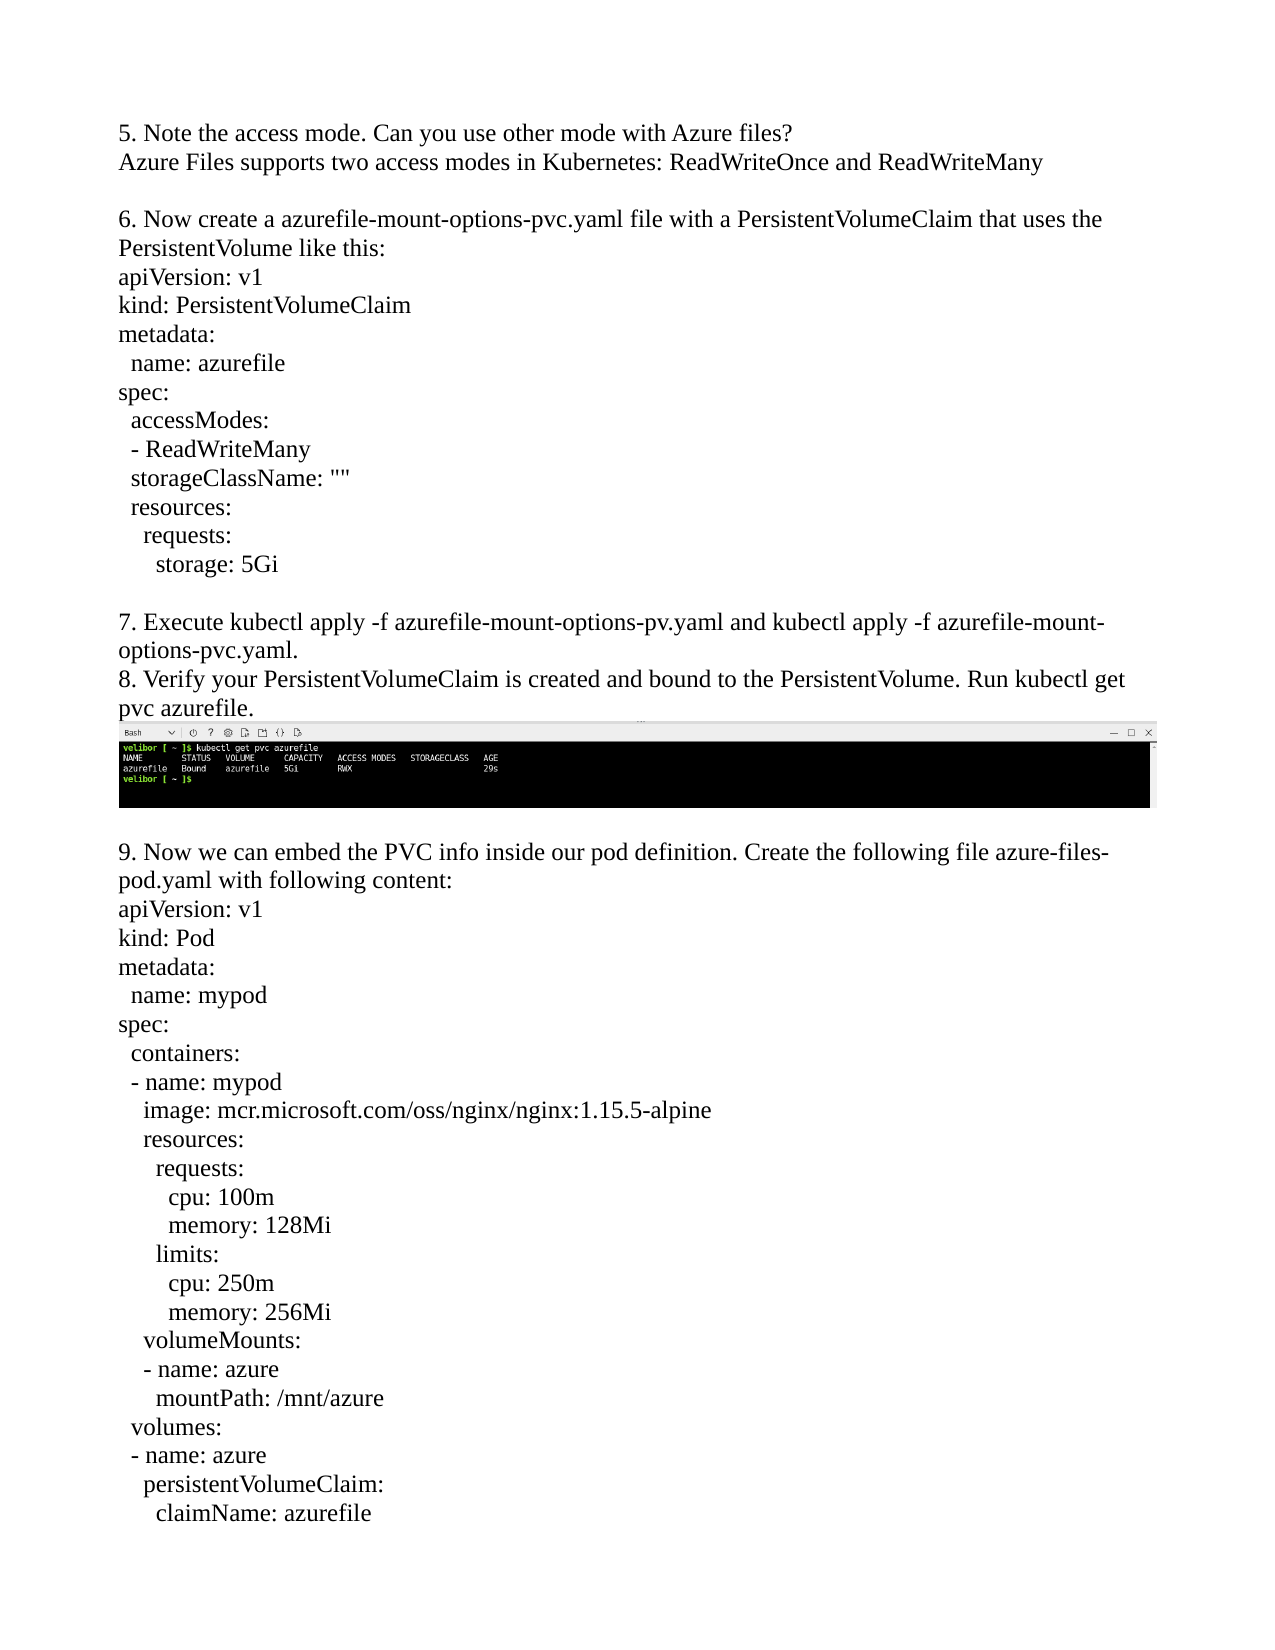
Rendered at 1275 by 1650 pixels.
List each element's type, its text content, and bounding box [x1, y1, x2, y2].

text kind: Pod [118, 923, 1157, 952]
text volumeMounts: [118, 1325, 1157, 1354]
picture [118, 721, 1157, 808]
text persistentVolumeClaim: [118, 1469, 1157, 1498]
text requests: [118, 1153, 1157, 1182]
text name: azurefile [118, 348, 1157, 377]
text - name: azure [118, 1354, 1157, 1383]
text - name: azure [118, 1440, 1157, 1469]
text kind: PersistentVolumeClaim [118, 291, 1157, 319]
text spec: [118, 1009, 1157, 1038]
text name: mypod [118, 980, 1157, 1009]
text metadata: [118, 319, 1157, 348]
text accessModes: [118, 406, 1157, 434]
text 7. Execute kubectl apply -f azurefile-mount-options-pv.yaml and kubectl apply -f azurefile-mount-options-pvc.yaml. [118, 607, 1157, 664]
text volumes: [118, 1412, 1157, 1440]
text cpu: 100m [118, 1182, 1157, 1210]
text mountPath: /mnt/azure [118, 1383, 1157, 1412]
text resources: [118, 1124, 1157, 1153]
text 9. Now we can embed the PVC info inside our pod definition. Create the following file azure-files-pod.yaml with following content: [118, 837, 1157, 894]
text resources: [118, 492, 1157, 521]
text storage: 5Gi [118, 549, 1157, 578]
text 8. Verify your PersistentVolumeClaim is created and bound to the PersistentVolume. Run kubectl get pvc azurefile. [118, 664, 1157, 721]
text PersistentVolume like this: [118, 233, 1157, 262]
text memory: 256Mi [118, 1297, 1157, 1325]
text apiVersion: v1 [118, 894, 1157, 923]
text image: mcr.microsoft.com/oss/nginx/nginx:1.15.5-alpine [118, 1095, 1157, 1124]
text cpu: 250m [118, 1268, 1157, 1297]
text apiVersion: v1 [118, 262, 1157, 291]
text 5. Note the access mode. Can you use other mode with Azure files? [118, 118, 1157, 147]
text Azure Files supports two access modes in Kubernetes: ReadWriteOnce and ReadWriteMany [118, 147, 1157, 176]
text limits: [118, 1239, 1157, 1268]
text metadata: [118, 952, 1157, 980]
text storageClassName: "" [118, 463, 1157, 492]
text spec: [118, 377, 1157, 406]
text - ReadWriteMany [118, 434, 1157, 463]
text containers: [118, 1038, 1157, 1067]
text - name: mypod [118, 1067, 1157, 1095]
text 6. Now create a azurefile-mount-options-pvc.yaml file with a PersistentVolumeClaim that uses the [118, 204, 1157, 233]
text claimName: azurefile [118, 1498, 1157, 1527]
text memory: 128Mi [118, 1210, 1157, 1239]
text requests: [118, 521, 1157, 549]
